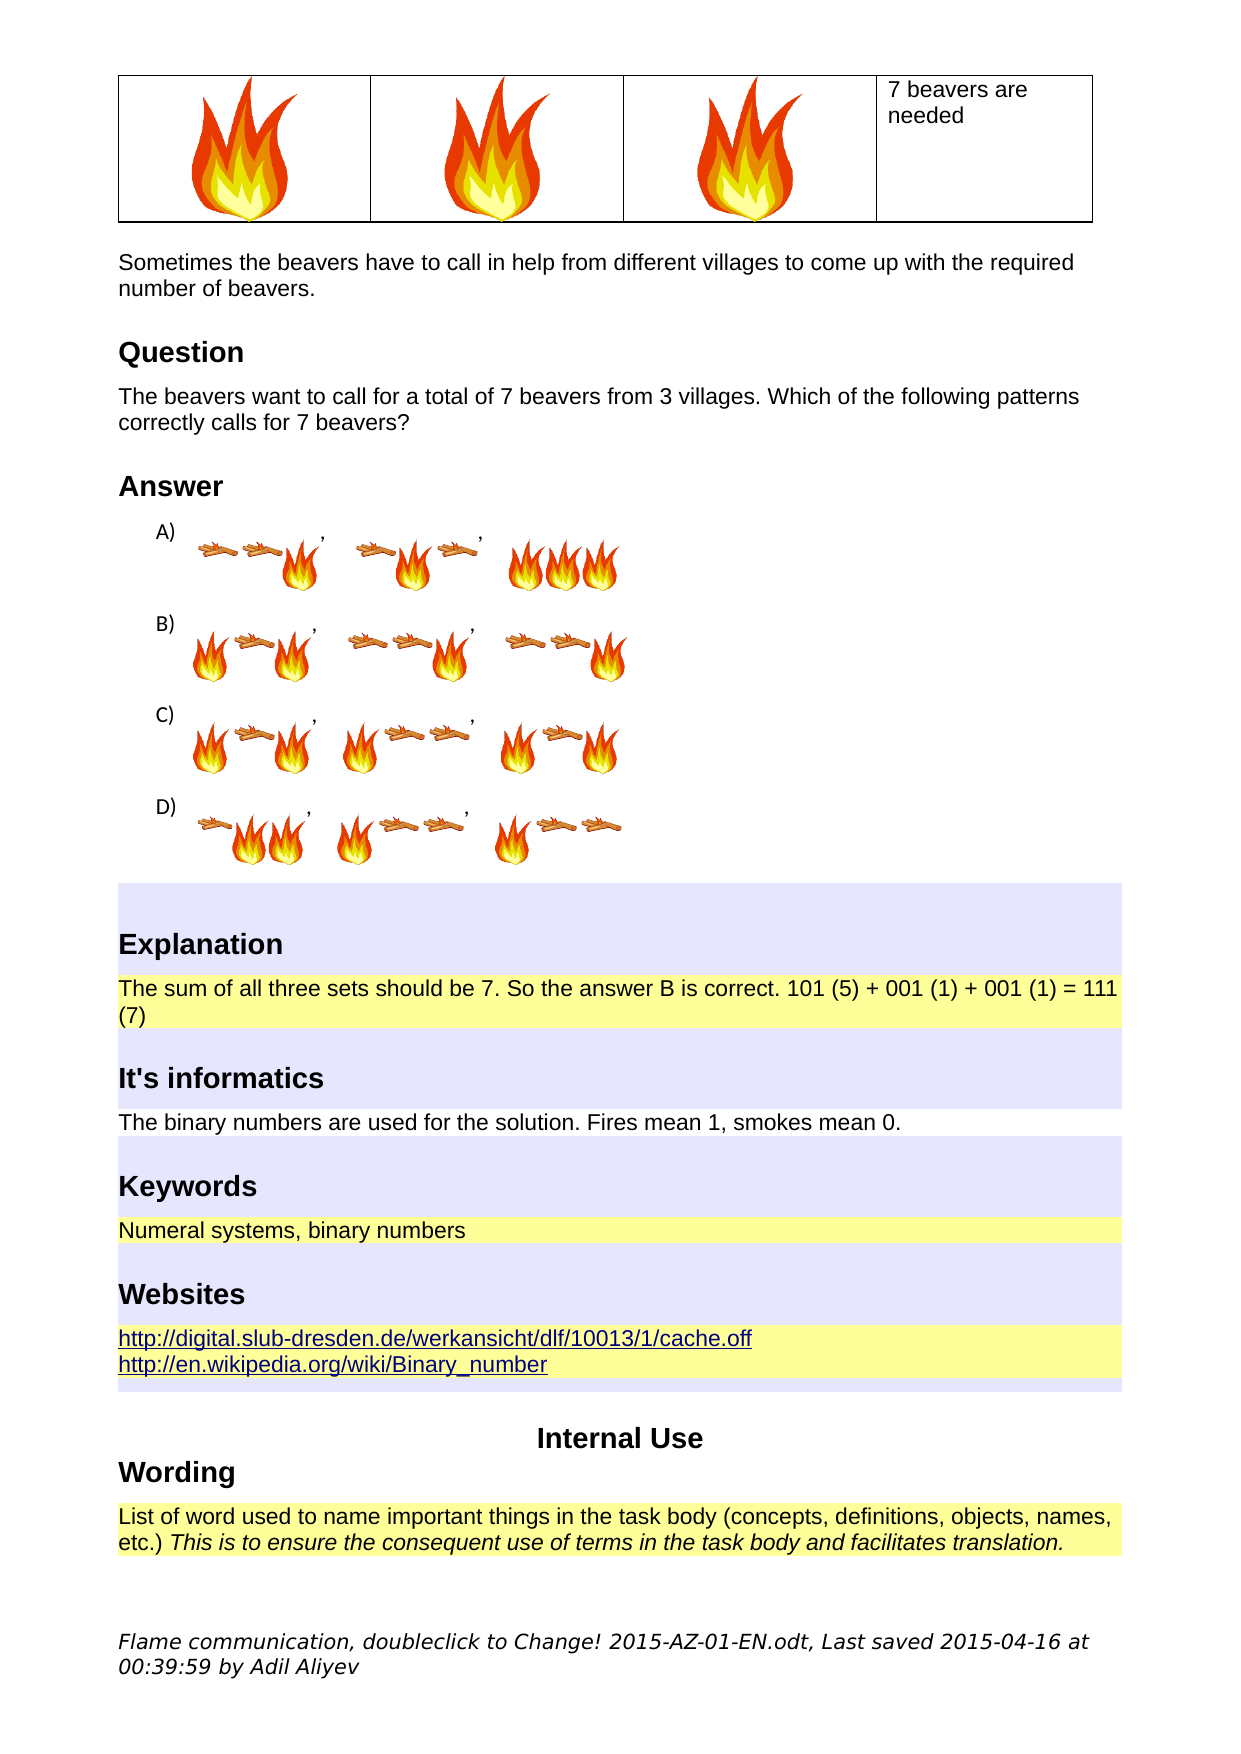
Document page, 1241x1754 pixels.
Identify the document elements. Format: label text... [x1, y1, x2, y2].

text List of word used to name important things in the task body (concepts, definitions, objects, names, etc.) This is to ensure the consequent use of terms in the task body and facilitates translation. [118, 1503, 1122, 1556]
list , , [156, 609, 1122, 682]
picture [193, 539, 320, 591]
subtitle It's informatics [118, 1061, 1122, 1095]
table_cell [371, 76, 444, 221]
text The beavers want to call for a total of 7 beavers from 3 villages. Which of the following patterns correctly calls for 7 beavers? [118, 383, 1122, 436]
picture [508, 539, 620, 591]
subtitle Wording [118, 1455, 1122, 1489]
picture [343, 722, 470, 774]
text Numeral systems, binary numbers [118, 1217, 1122, 1243]
list , , [156, 792, 1122, 865]
text The binary numbers are used for the solution. Fires mean 1, smokes mean 0. [118, 1109, 1122, 1136]
picture [193, 631, 312, 682]
picture [191, 76, 298, 222]
table_cell [550, 76, 623, 221]
text The sum of all three sets should be 7. So the answer B is correct. 101 (5) + 001 (1) + 001 (1) = 111 (7) [118, 975, 1122, 1028]
table_cell 7 beavers are needed [877, 76, 1092, 221]
text Sometimes the beavers have to call in help from different villages to come up with the required number of beavers. [118, 249, 1122, 302]
subtitle Question [118, 335, 1122, 369]
table_cell [119, 76, 191, 221]
picture [343, 631, 470, 682]
picture [501, 631, 628, 682]
subtitle Internal Use [118, 1422, 1122, 1455]
subtitle Keywords [118, 1169, 1122, 1203]
picture [697, 76, 803, 222]
subtitle Answer [118, 469, 1122, 503]
list , , [156, 517, 1122, 590]
table_cell [624, 76, 697, 221]
text http://digital.slub-dresden.de/werkansicht/dlf/10013/1/cache.off [118, 1325, 1122, 1351]
picture [193, 722, 312, 774]
text http://en.wikipedia.org/wiki/Binary_number [118, 1351, 1122, 1378]
picture [495, 814, 622, 865]
table_cell [298, 76, 370, 221]
picture [337, 814, 464, 865]
picture [193, 814, 306, 865]
picture [444, 76, 550, 222]
picture [501, 722, 620, 774]
list , , [156, 700, 1122, 773]
subtitle Websites [118, 1277, 1122, 1311]
subtitle Explanation [118, 927, 1122, 961]
table_cell [803, 76, 876, 221]
picture [351, 539, 478, 591]
